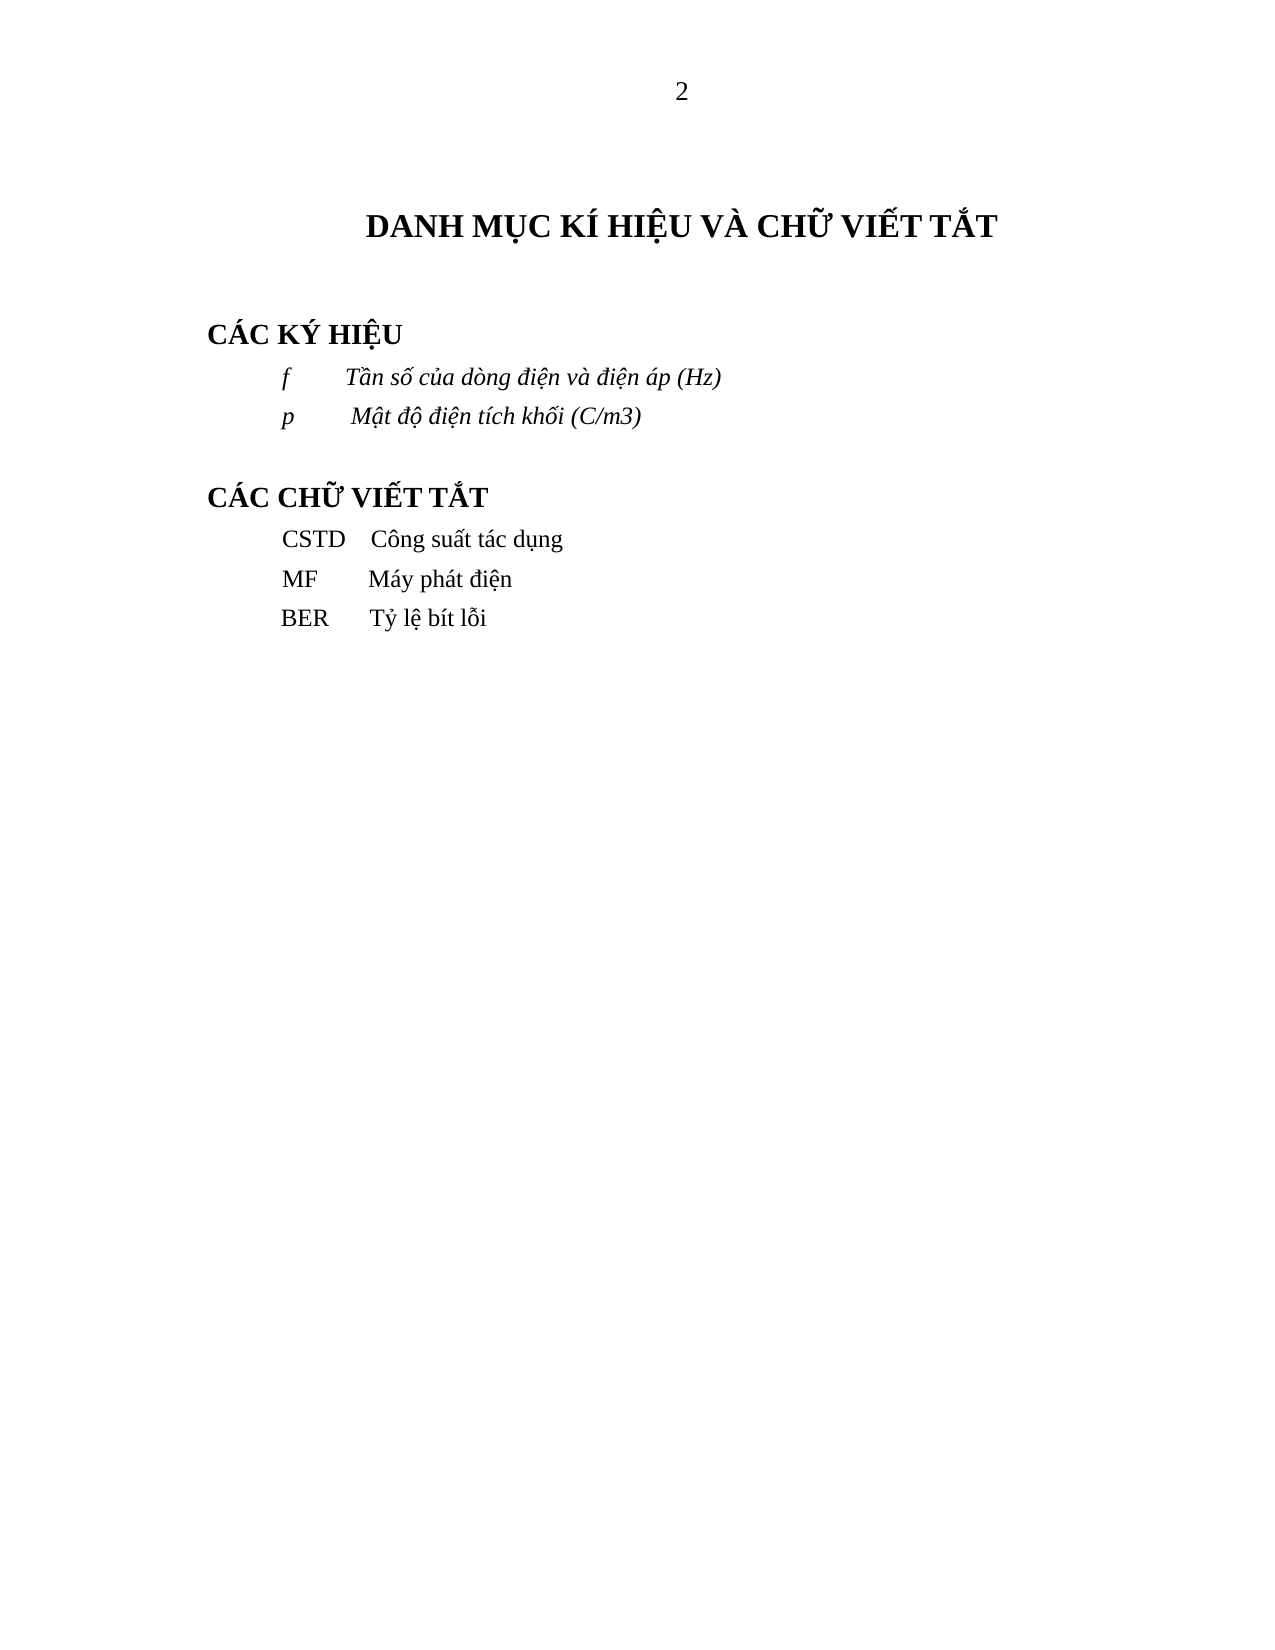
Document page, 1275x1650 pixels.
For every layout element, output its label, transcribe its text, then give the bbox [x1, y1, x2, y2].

text MF Máy phát điện [207, 564, 1157, 593]
text CÁC CHỮ VIẾT TẮT [207, 480, 1157, 513]
text CÁC KÝ HIỆU [207, 317, 1157, 351]
text p Mật độ điện tích khối (C/m3) [207, 401, 1157, 430]
text DANH MỤC KÍ HIỆU VÀ CHỮ VIẾT TẮT [207, 207, 1157, 245]
text f Tần số của dòng điện và điện áp (Hz) [207, 362, 1157, 391]
text CSTD Công suất tác dụng [207, 524, 1157, 553]
text BER Tỷ lệ bít lỗi [207, 603, 1157, 632]
